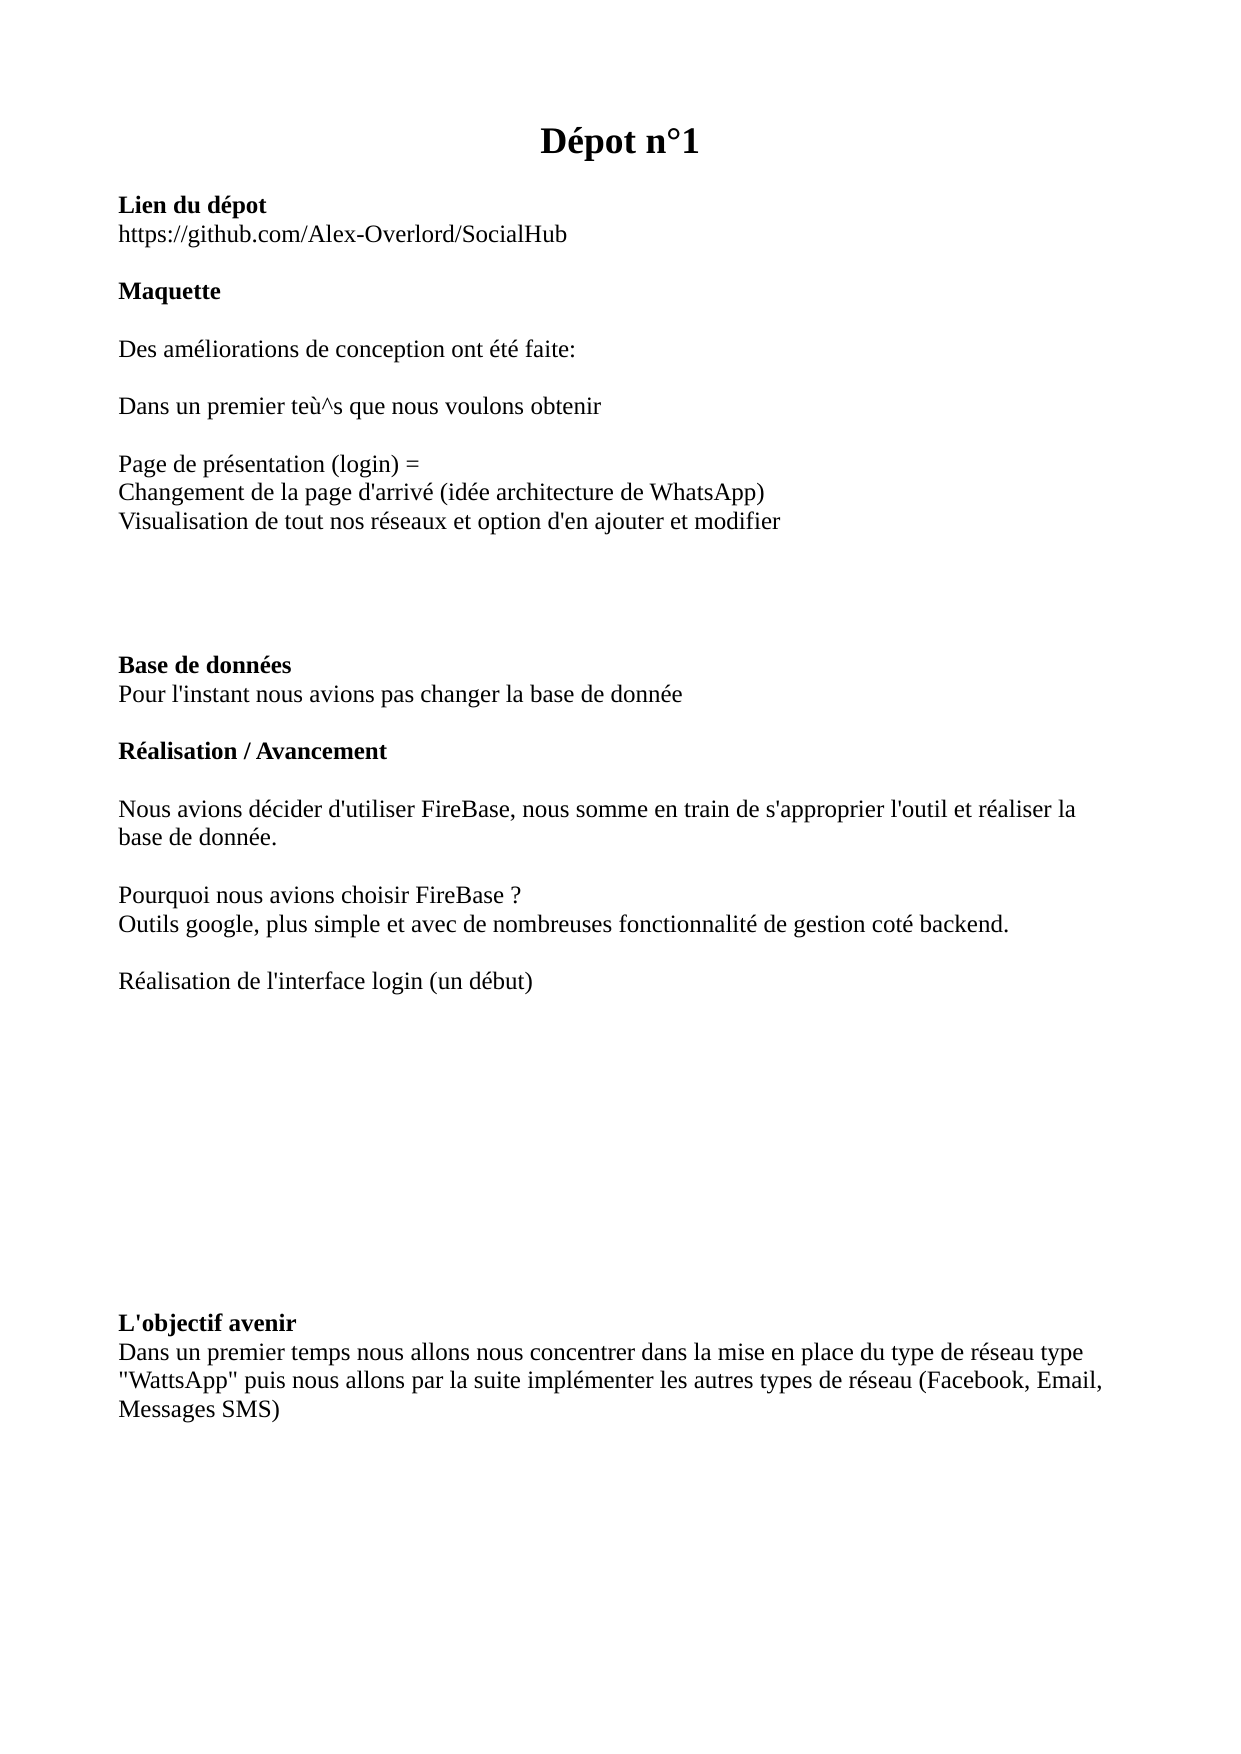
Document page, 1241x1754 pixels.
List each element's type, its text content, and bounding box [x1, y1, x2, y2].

text Lien du dépot [118, 190, 1122, 219]
text Pourquoi nous avions choisir FireBase ? [118, 880, 1122, 909]
text Visualisation de tout nos réseaux et option d'en ajouter et modifier [118, 506, 1122, 535]
text Page de présentation (login) = [118, 449, 1122, 477]
text Pour l'instant nous avions pas changer la base de donnée [118, 679, 1122, 707]
text Dans un premier teù^s que nous voulons obtenir [118, 391, 1122, 420]
text Dépot n°1 [118, 118, 1122, 161]
text Des améliorations de conception ont été faite: [118, 334, 1122, 362]
text Dans un premier temps nous allons nous concentrer dans la mise en place du type de réseau type "WattsApp" puis nous allons par la suite implémenter les autres types de réseau (Facebook, Email, Messages SMS) [118, 1337, 1122, 1423]
text Nous avions décider d'utiliser FireBase, nous somme en train de s'approprier l'outil et réaliser la base de donnée. [118, 794, 1122, 851]
text L'objectif avenir [118, 1308, 1122, 1337]
text Réalisation / Avancement [118, 736, 1122, 765]
text Maquette [118, 276, 1122, 305]
text Base de données [118, 650, 1122, 679]
text https://github.com/Alex-Overlord/SocialHub [118, 219, 1122, 247]
text Outils google, plus simple et avec de nombreuses fonctionnalité de gestion coté backend. [118, 909, 1122, 937]
text Changement de la page d'arrivé (idée architecture de WhatsApp) [118, 477, 1122, 506]
text Réalisation de l'interface login (un début) [118, 966, 1122, 995]
